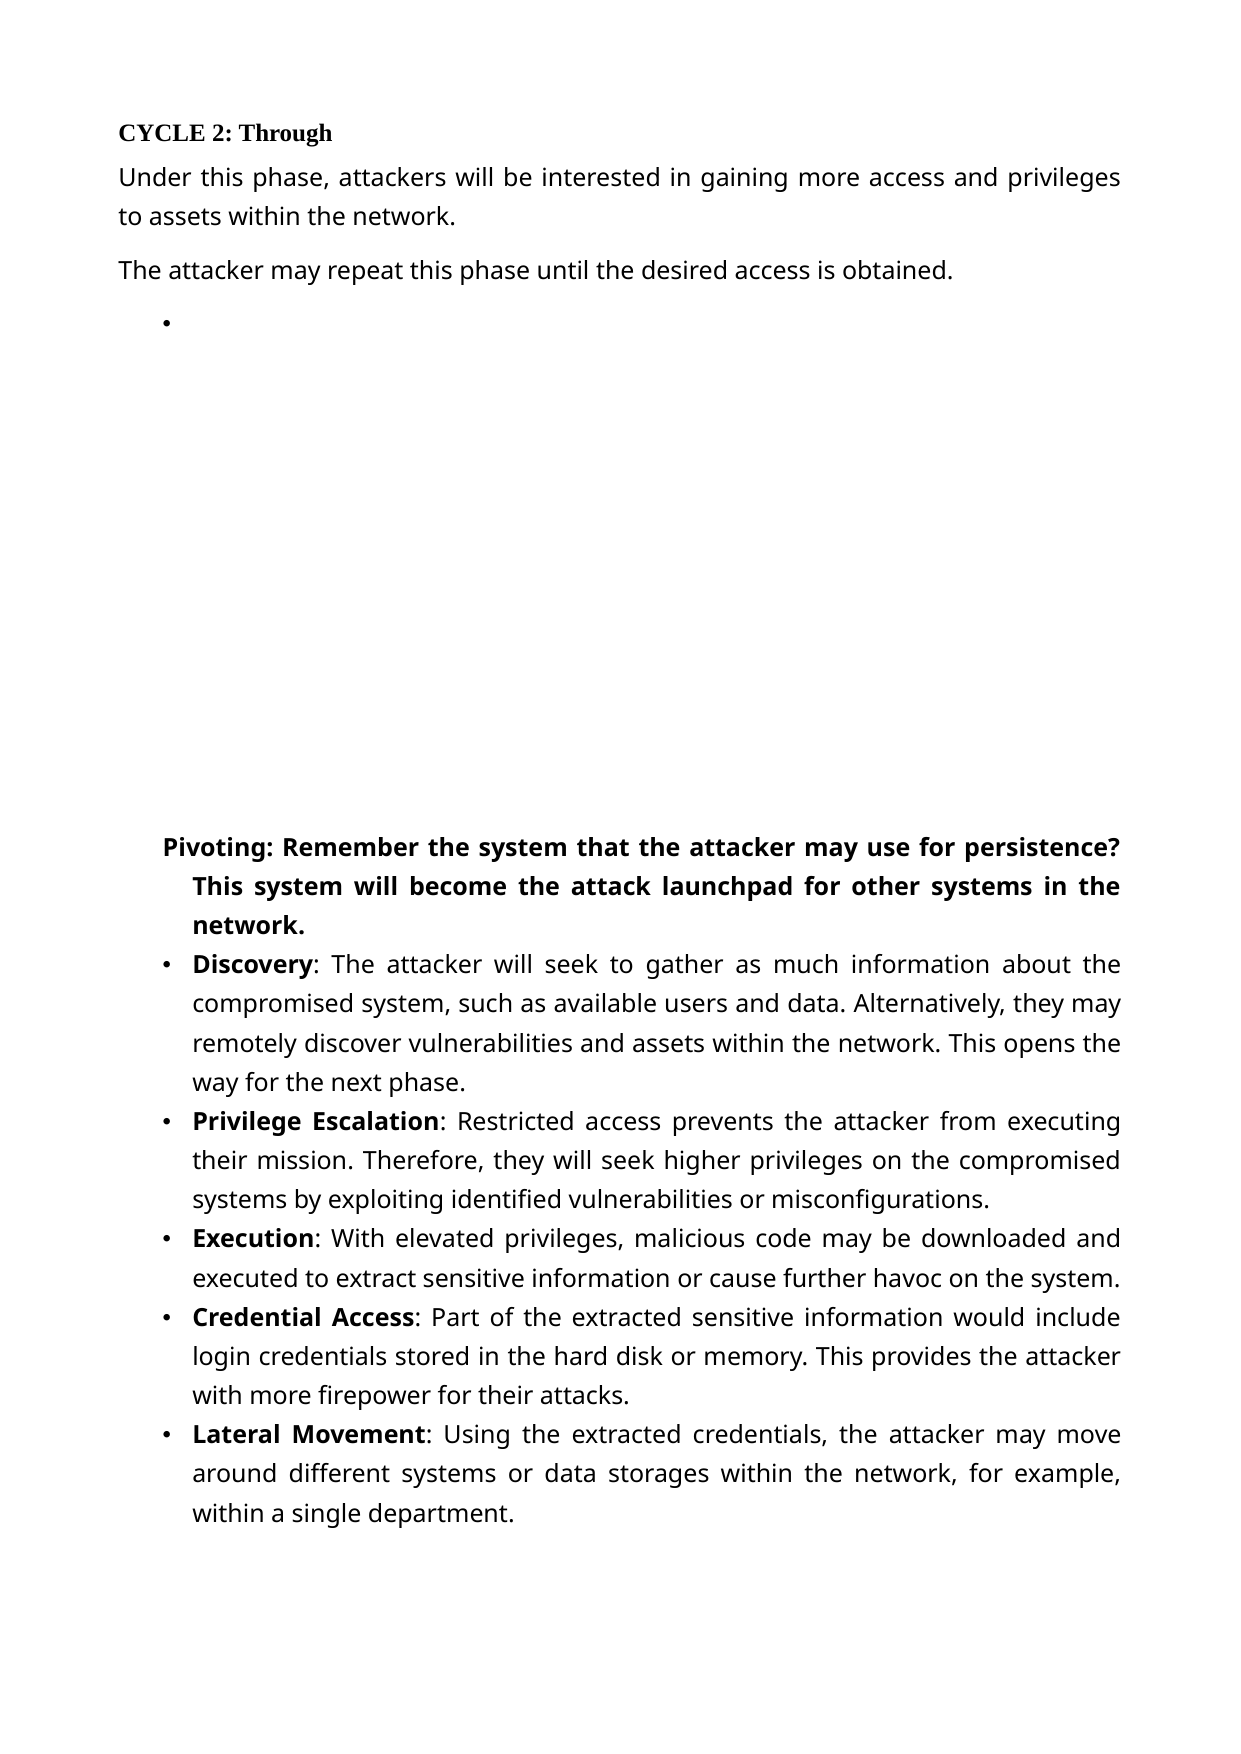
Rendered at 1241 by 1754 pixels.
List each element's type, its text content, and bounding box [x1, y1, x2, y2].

list Pivoting: Remember the system that the attacker may use for persistence? This system will become the attack launchpad for other systems in the network. [162, 306, 1122, 942]
subtitle CYCLE 2: Through [118, 118, 1122, 147]
list Discovery: The attacker will seek to gather as much information about the compromised system, such as available users and data. Alternatively, they may remotely discover vulnerabilities and assets within the network. This opens the way for the next phase. [162, 947, 1122, 1098]
list Privilege Escalation: Restricted access prevents the attacker from executing their mission. Therefore, they will seek higher privileges on the compromised systems by exploiting identified vulnerabilities or misconfigurations. [162, 1104, 1122, 1216]
list Execution: With elevated privileges, malicious code may be downloaded and executed to extract sensitive information or cause further havoc on the system. [162, 1221, 1122, 1294]
text The attacker may repeat this phase until the desired access is obtained. [118, 252, 1122, 286]
list Credential Access: Part of the extracted sensitive information would include login credentials stored in the hard disk or memory. This provides the attacker with more firepower for their attacks. [162, 1299, 1122, 1412]
list Lateral Movement: Using the extracted credentials, the attacker may move around different systems or data storages within the network, for example, within a single department. [162, 1417, 1122, 1529]
text Under this phase, attackers will be interested in gaining more access and privileges to assets within the network. [118, 159, 1122, 233]
